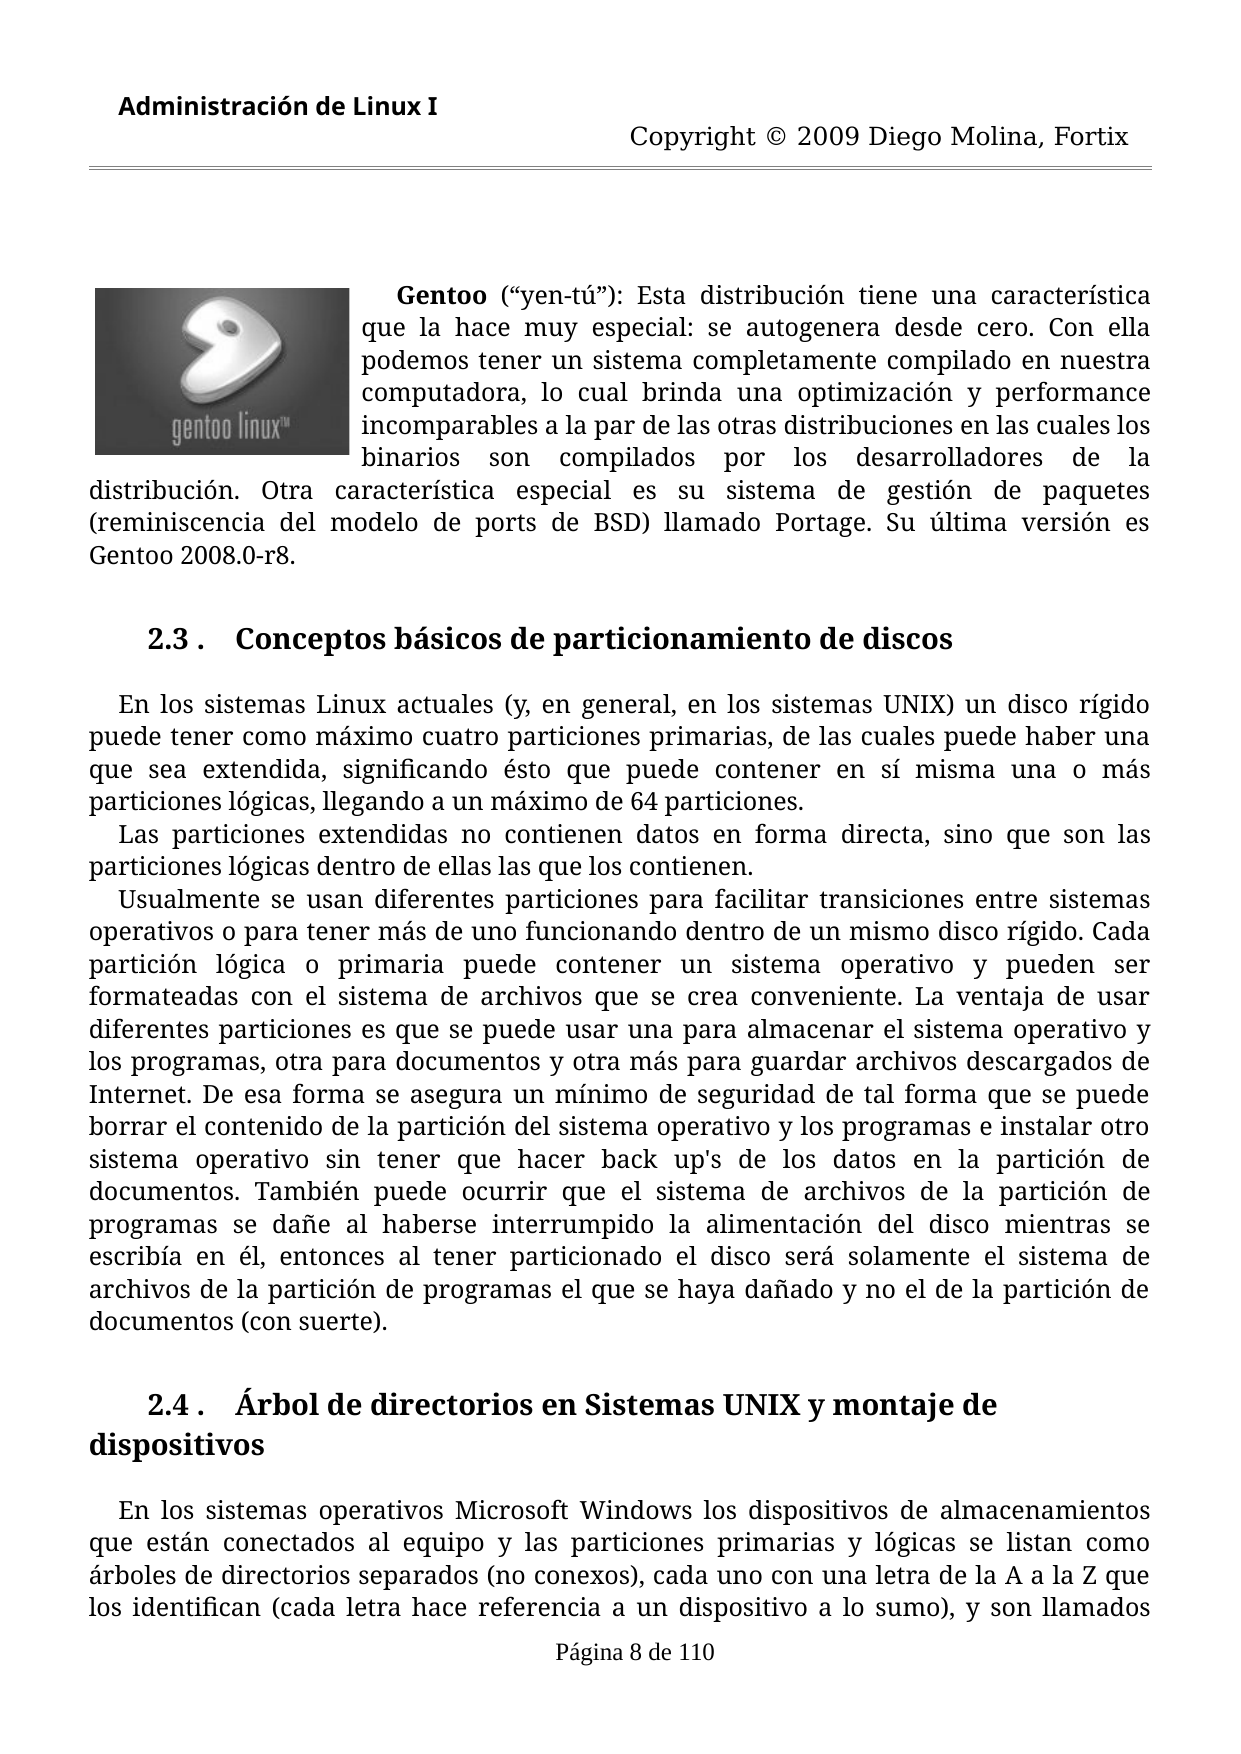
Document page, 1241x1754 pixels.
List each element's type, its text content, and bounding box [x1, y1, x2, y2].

text Las particiones extendidas no contienen datos en forma directa, sino que son las particiones lógicas dentro de ellas las que los contienen. [88, 817, 1152, 882]
text En los sistemas Linux actuales (y, en general, en los sistemas UNIX) un disco rígido puede tener como máximo cuatro particiones primarias, de las cuales puede haber una que sea extendida, significando ésto que puede contener en sí misma una o más particiones lógicas, llegando a un máximo de 64 particiones. [88, 687, 1152, 817]
subtitle Conceptos básicos de particionamiento de discos [88, 618, 1152, 658]
subtitle Árbol de directorios en Sistemas UNIX y montaje de dispositivos [88, 1384, 1152, 1464]
text Gentoo (“yen-tú”): Esta distribución tiene una característica que la hace muy especial: se autogenera desde cero. Con ella podemos tener un sistema completamente compilado en nuestra computadora, lo cual brinda una optimización y performance incomparables a la par de las otras distribuciones en las cuales los binarios son compilados por los desarrolladores de la distribución. Otra característica especial es su sistema de gestión de paquetes (reminiscencia del modelo de ports de BSD) llamado Portage. Su última versión es Gentoo 2008.0-r8. [88, 278, 1152, 571]
text En los sistemas operativos Microsoft Windows los dispositivos de almacenamientos que están conectados al equipo y las particiones primarias y lógicas se listan como árboles de directorios separados (no conexos), cada uno con una letra de la A a la Z que los identifican (cada letra hace referencia a un dispositivo a lo sumo), y son llamados [88, 1493, 1152, 1623]
text Usualmente se usan diferentes particiones para facilitar transiciones entre sistemas operativos o para tener más de uno funcionando dentro de un mismo disco rígido. Cada partición lógica o primaria puede contener un sistema operativo y pueden ser formateadas con el sistema de archivos que se crea conveniente. La ventaja de usar diferentes particiones es que se puede usar una para almacenar el sistema operativo y los programas, otra para documentos y otra más para guardar archivos descargados de Internet. De esa forma se asegura un mínimo de seguridad de tal forma que se puede borrar el contenido de la partición del sistema operativo y los programas e instalar otro sistema operativo sin tener que hacer back up's de los datos en la partición de documentos. También puede ocurrir que el sistema de archivos de la partición de programas se dañe al haberse interrumpido la alimentación del disco mientras se escribía en él, entonces al tener particionado el disco será solamente el sistema de archivos de la partición de programas el que se haya dañado y no el de la partición de documentos (con suerte). [88, 882, 1152, 1337]
